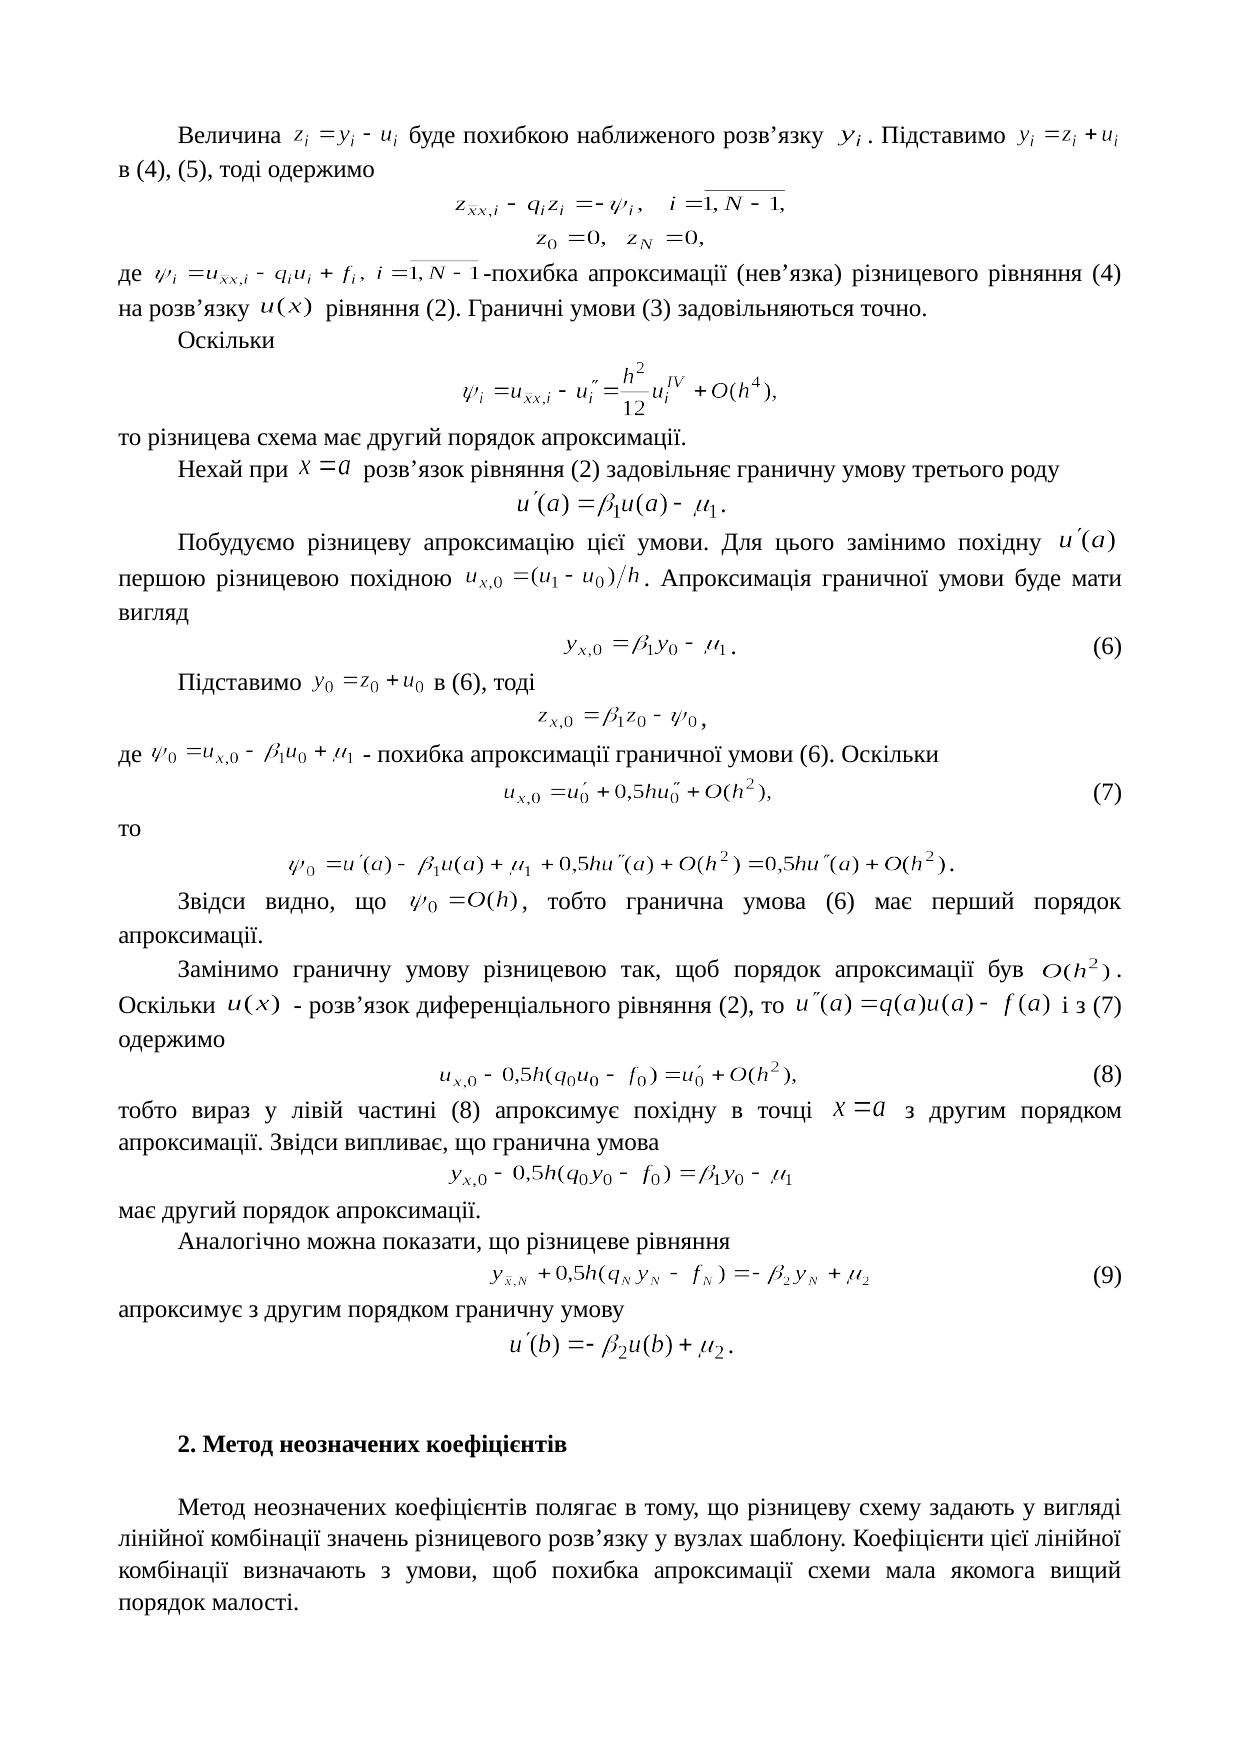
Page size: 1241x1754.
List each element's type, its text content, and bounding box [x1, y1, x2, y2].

text то [118, 813, 1122, 841]
text Підставимо в (6), тоді [118, 665, 1122, 698]
text Величина буде похибкою наближеного розв’язку . Підставимо в (4), (5), тоді одержимо [118, 118, 1122, 183]
text 2. Метод неозначених коефіцієнтів [118, 1429, 1122, 1458]
text Побудуємо різницеву апроксимацію цієї умови. Для цього замінимо похідну першою різницевою похідною . Апроксимація граничної умови буде мати вигляд [118, 525, 1122, 626]
text Замінимо граничну умову різницевою так, щоб порядок апроксимації був . Оскільки - розв’язок диференціального рівняння (2), то і з (7) одержимо [118, 952, 1122, 1053]
text то різницева схема має другий порядок апроксимації. [118, 422, 1122, 451]
text , [118, 701, 1122, 734]
text де - похибка апроксимації граничної умови (6). Оскільки [118, 737, 1122, 770]
text . [118, 844, 1122, 881]
text (8) [118, 1055, 1122, 1092]
text де -похибка апроксимації (нев’язка) різницевого рівняння (4) на розв’язку рівняння (2). Граничні умови (3) задовільняються точно. [118, 256, 1122, 322]
text тобто вираз у лівій частині (8) апроксимує похідну в точці з другим порядком апроксимації. Звідси випливає, що гранична умова [118, 1095, 1122, 1156]
text . [118, 1326, 1122, 1363]
text . [118, 485, 1122, 522]
text Метод неозначених коефіцієнтів полягає в тому, що різницеву схему задають у вигляді лінійної комбінації значень різницевого розв’язку у вузлах шаблону. Коефіцієнти цієї лінійної комбінації визначають з умови, щоб похибка апроксимації схеми мала якомога вищий порядок малості. [118, 1492, 1122, 1615]
text Оскільки [118, 325, 1122, 354]
text Аналогічно можна показати, що різницеве рівняння [118, 1226, 1122, 1255]
text (9) [118, 1258, 1122, 1292]
text (7) [118, 773, 1122, 810]
text . (6) [118, 629, 1122, 662]
text має другий порядок апроксимації. [118, 1195, 1122, 1224]
text Звідси видно, що , тобто гранична умова (6) має перший порядок апроксимації. [118, 884, 1122, 949]
text Нехай при розв’язок рівняння (2) задовільняє граничну умову третього роду [118, 454, 1122, 482]
text апроксимує з другим порядком граничну умову [118, 1294, 1122, 1323]
